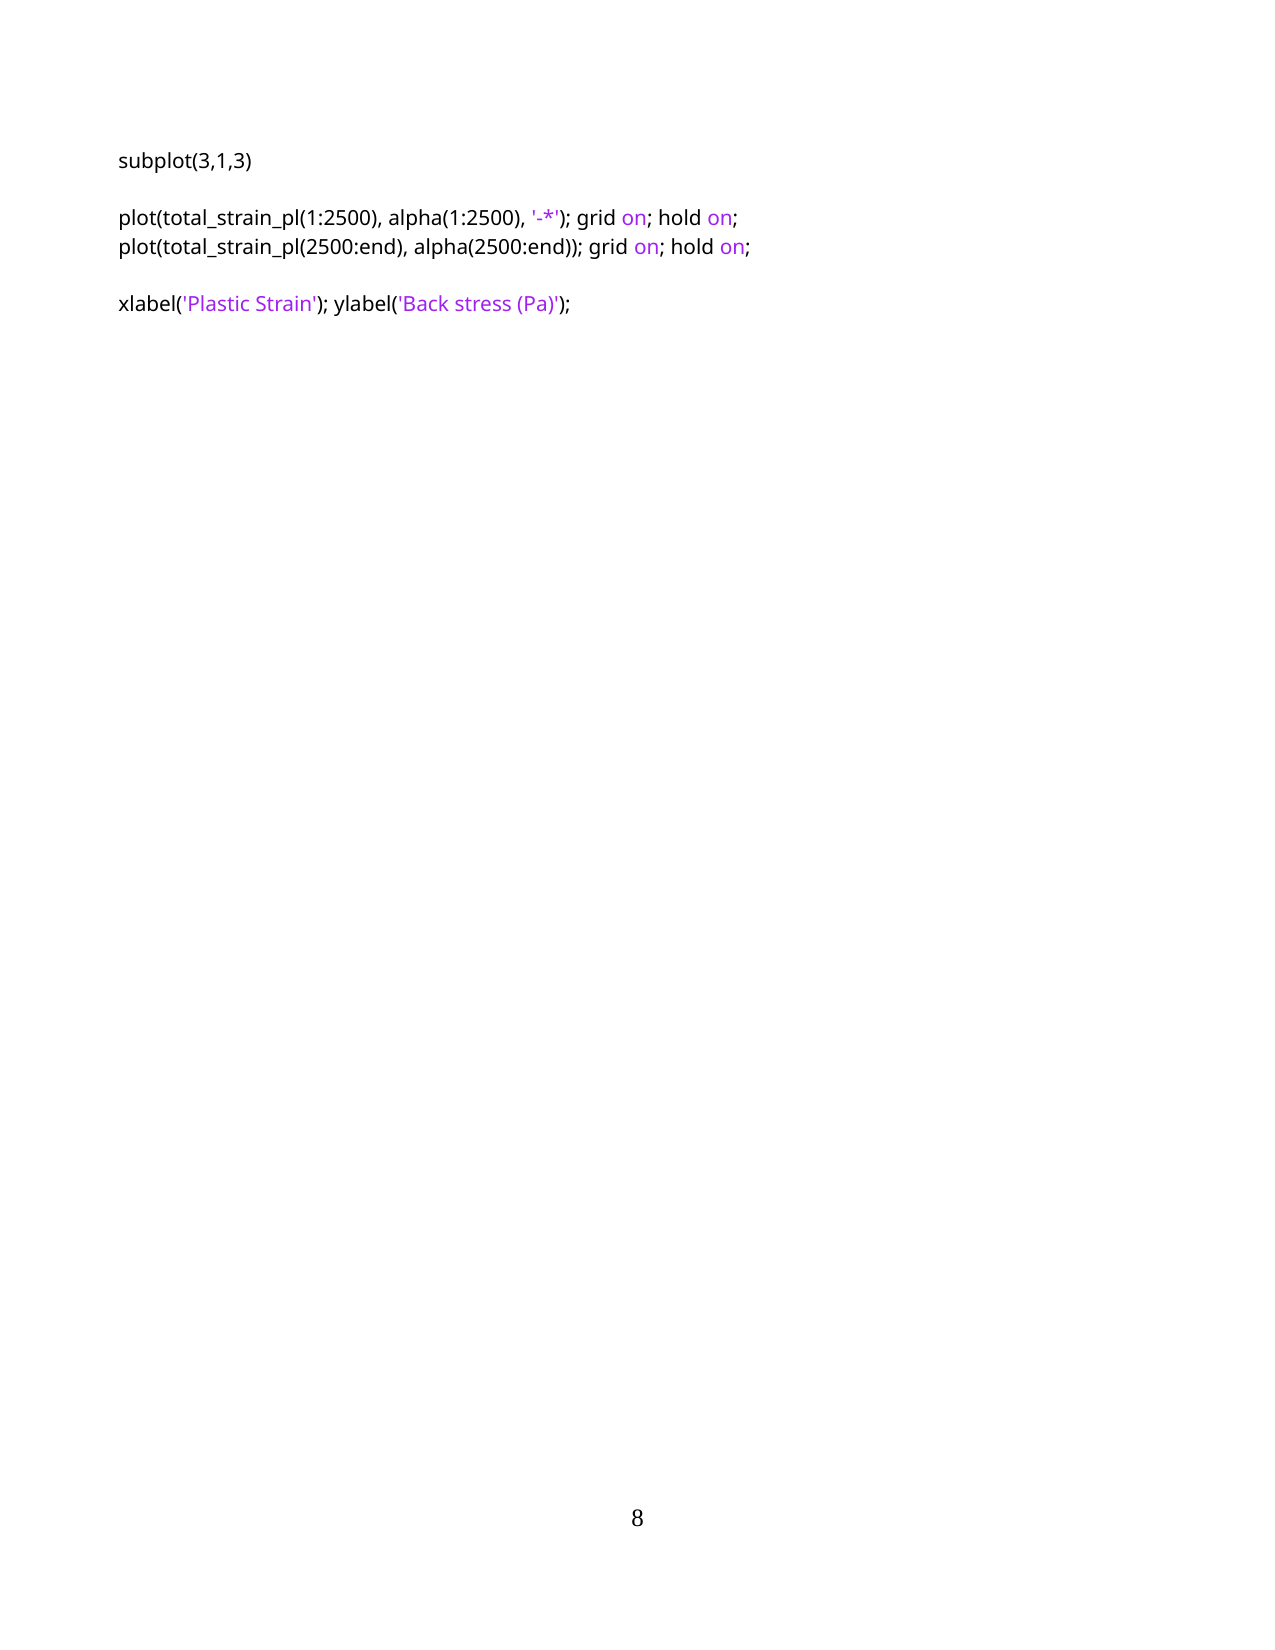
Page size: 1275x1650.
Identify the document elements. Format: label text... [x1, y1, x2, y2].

text plot(total_strain_pl(2500:end), alpha(2500:end)); grid on; hold on; [118, 232, 1157, 260]
text subplot(3,1,3) [118, 147, 1157, 175]
text xlabel('Plastic Strain'); ylabel('Back stress (Pa)'); [118, 289, 1157, 317]
text plot(total_strain_pl(1:2500), alpha(1:2500), '-*'); grid on; hold on; [118, 203, 1157, 232]
